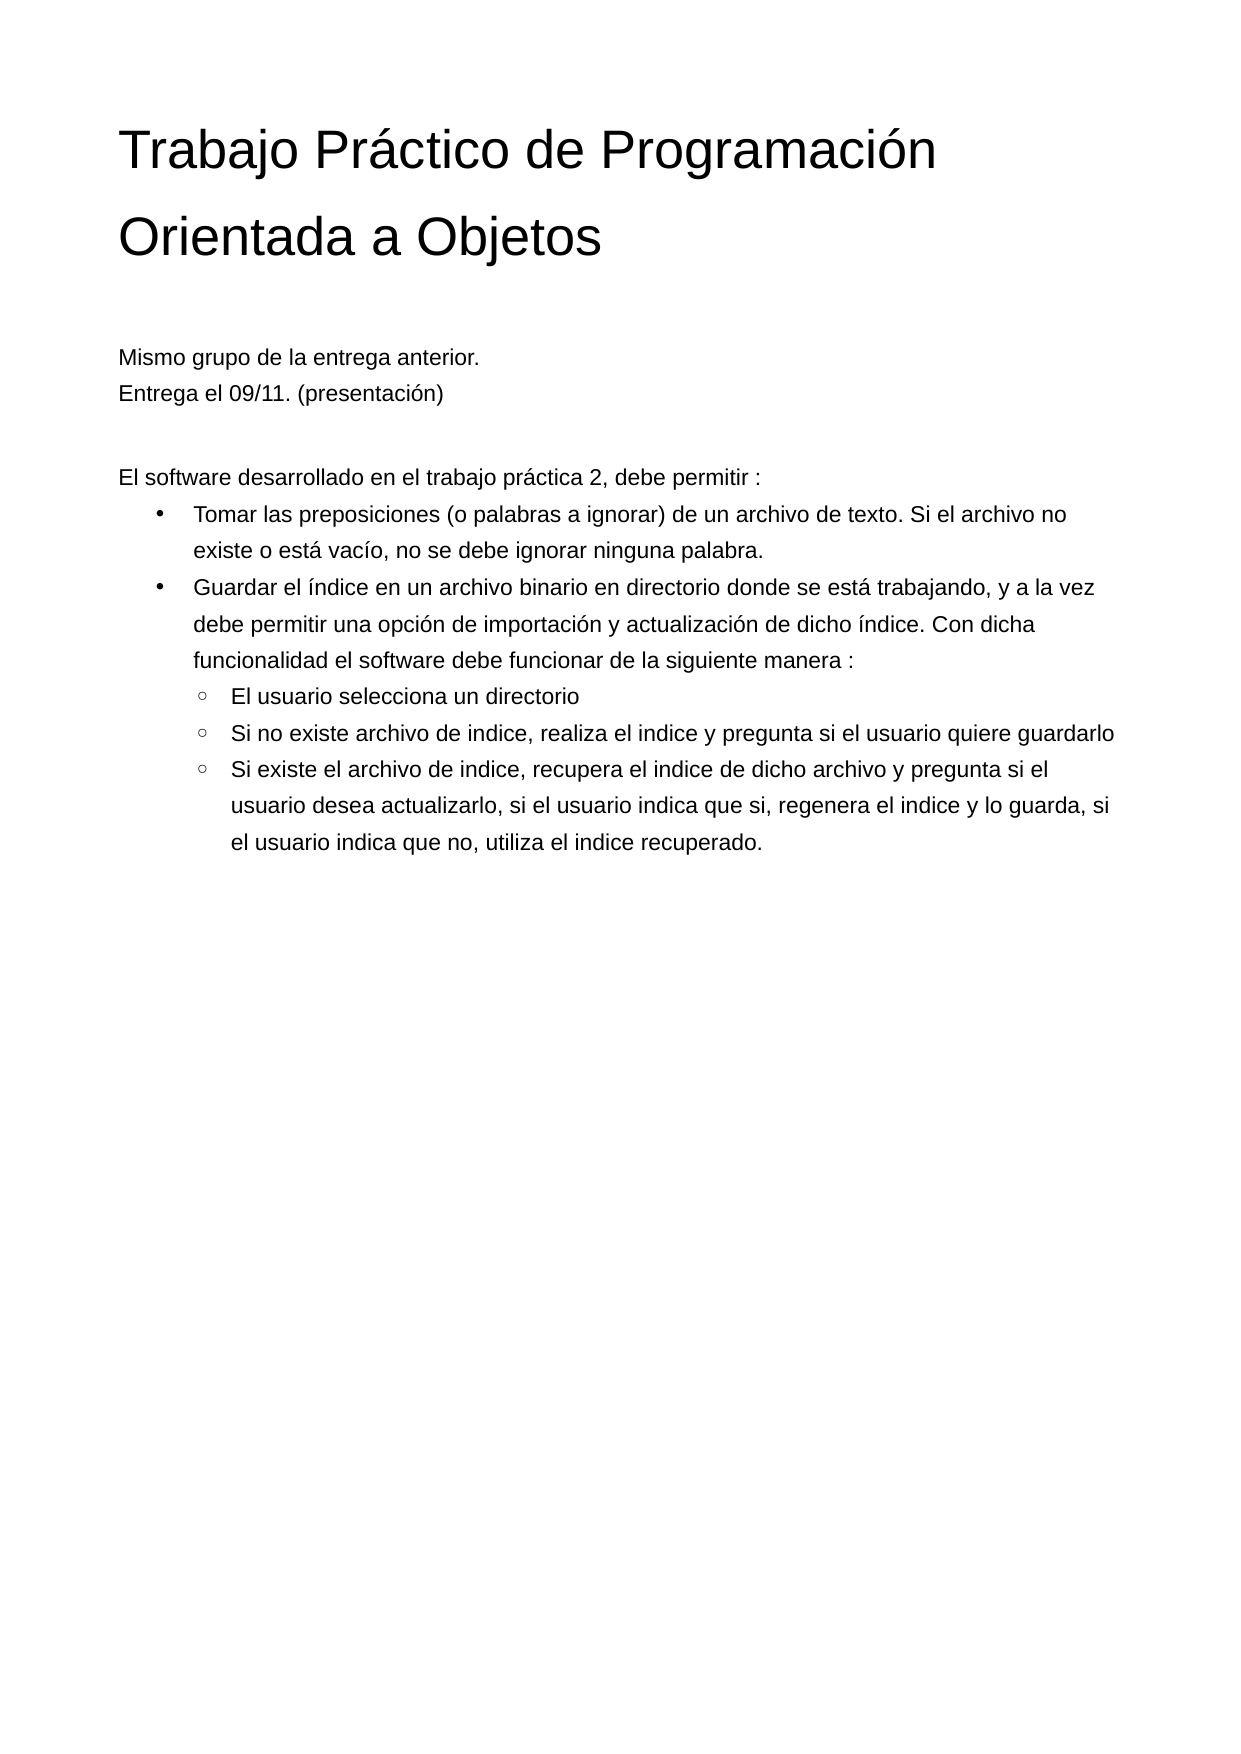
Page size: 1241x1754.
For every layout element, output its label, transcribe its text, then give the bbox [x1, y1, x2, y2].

text Entrega el 09/11. (presentación) [118, 380, 1122, 407]
text Mismo grupo de la entrega anterior. [118, 344, 1122, 370]
list Si no existe archivo de indice, realiza el indice y pregunta si el usuario quiere guardarlo [193, 720, 1122, 746]
list Si existe el archivo de indice, recupera el indice de dicho archivo y pregunta si el usuario desea actualizarlo, si el usuario indica que si, regenera el indice y lo guarda, si el usuario indica que no, utiliza el indice recuperado. [193, 756, 1122, 855]
text El software desarrollado en el trabajo práctica 2, debe permitir : [118, 464, 1122, 491]
text Trabajo Práctico de Programación Orientada a Objetos [118, 118, 1122, 266]
list Guardar el índice en un archivo binario en directorio donde se está trabajando, y a la vez debe permitir una opción de importación y actualización de dicho índice. Con dicha funcionalidad el software debe funcionar de la siguiente manera : [156, 574, 1122, 673]
list El usuario selecciona un directorio [193, 683, 1122, 710]
list Tomar las preposiciones (o palabras a ignorar) de un archivo de texto. Si el archivo no existe o está vacío, no se debe ignorar ninguna palabra. [156, 501, 1122, 564]
